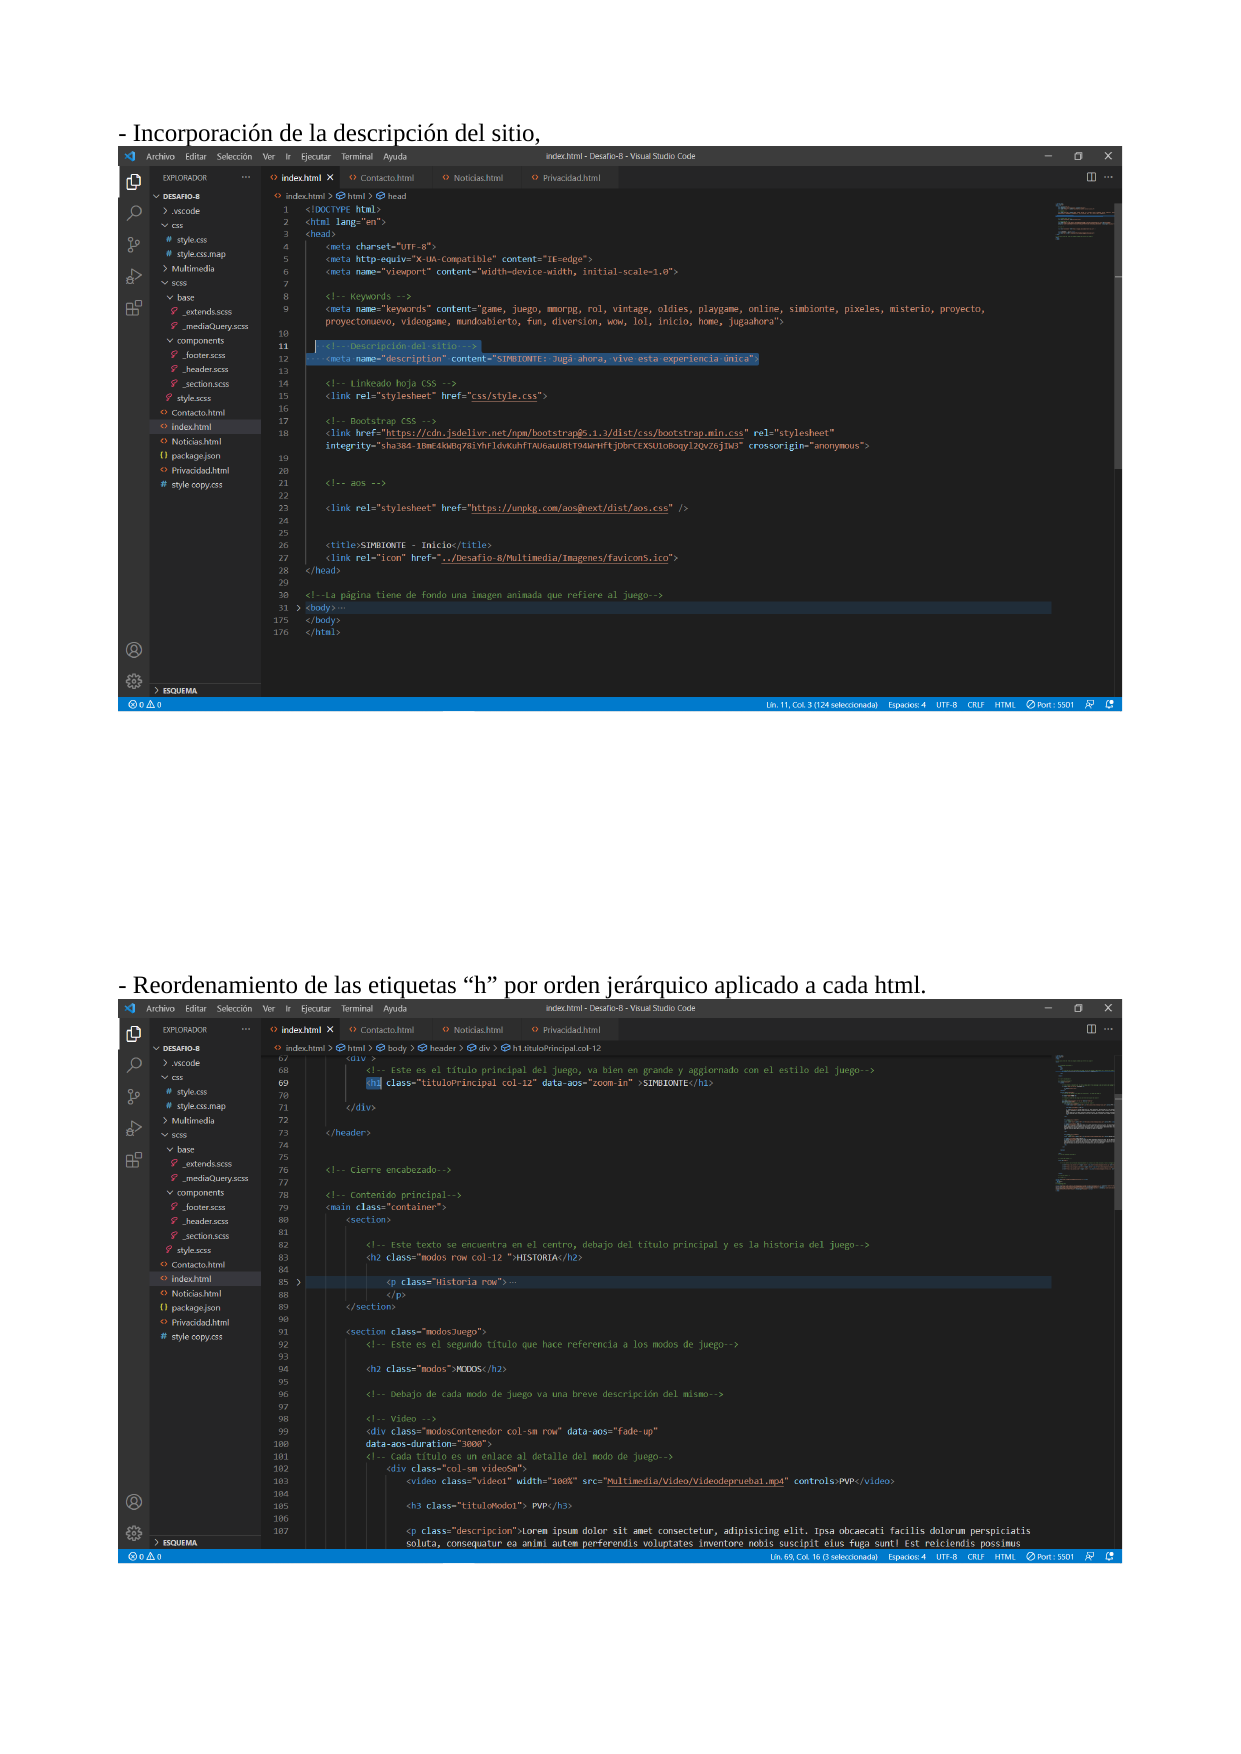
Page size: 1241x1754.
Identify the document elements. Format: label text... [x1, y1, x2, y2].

text - Incorporación de la descripción del sitio, [118, 118, 1122, 146]
picture [118, 146, 1123, 712]
text - Reordenamiento de las etiquetas “h” por orden jerárquico aplicado a cada html. [118, 970, 1122, 999]
picture [118, 999, 1123, 1564]
